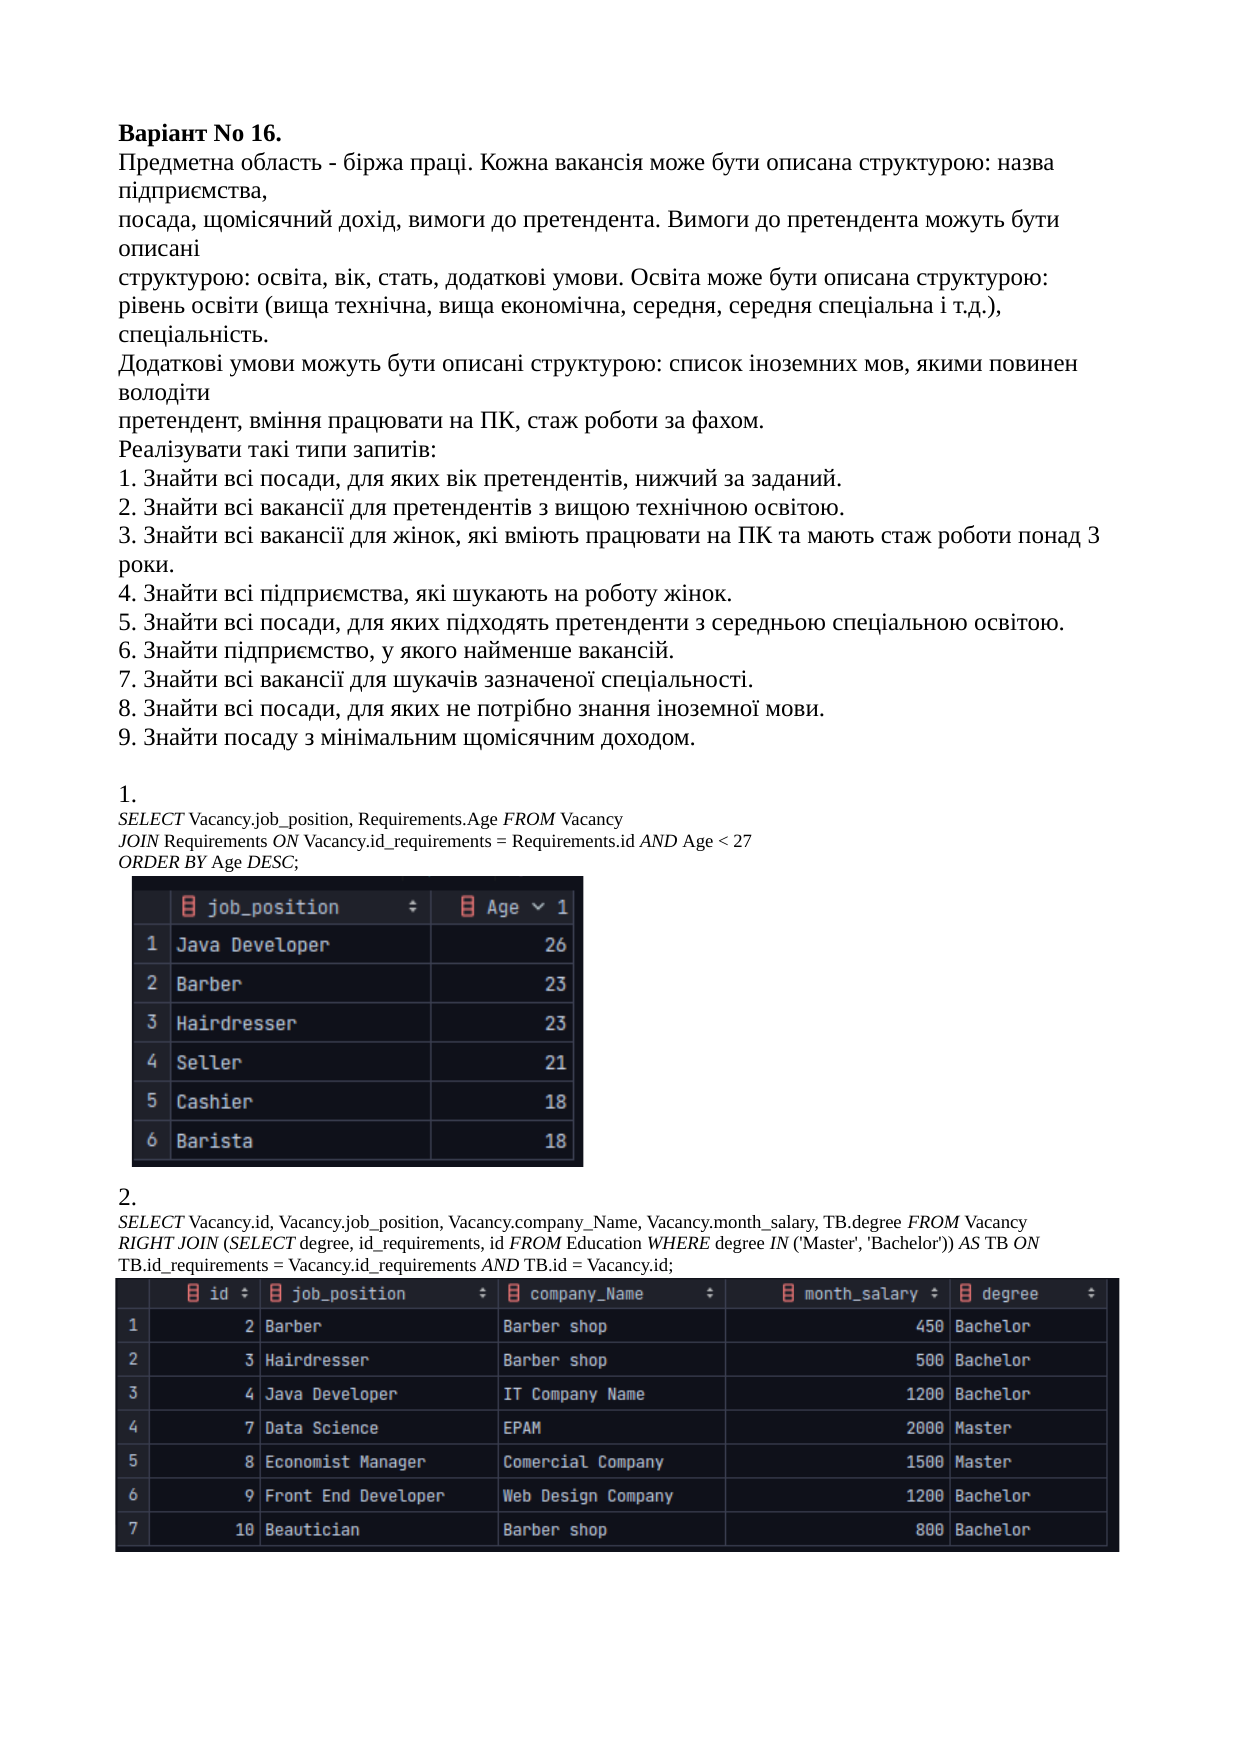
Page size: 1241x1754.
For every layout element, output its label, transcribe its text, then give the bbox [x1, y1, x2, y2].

picture [115, 1278, 1120, 1552]
text Предметна область - біржа праці. Кожна вакансія може бути описана структурою: назва підприємства, [118, 147, 1122, 204]
text структурою: освіта, вік, стать, додаткові умови. Освіта може бути описана структурою: [118, 262, 1122, 291]
text 1. Знайти всі посади, для яких вік претендентів, нижчий за заданий. [118, 463, 1122, 492]
text 8. Знайти всі посади, для яких не потрібно знання іноземної мови. [118, 693, 1122, 722]
picture [131, 876, 584, 1167]
text 6. Знайти підприємство, у якого найменше вакансій. [118, 636, 1122, 664]
text 4. Знайти всі підприємства, які шукають на роботу жінок. [118, 578, 1122, 607]
text Реалізувати такі типи запитів: [118, 434, 1122, 463]
text Варіант No 16. [118, 118, 1122, 147]
text 2. SELECT Vacancy.id, Vacancy.job_position, Vacancy.company_Name, Vacancy.month_salary, TB.degree FROM Vacancy RIGHT JOIN (SELECT degree, id_requirements, id FROM Education WHERE degree IN ('Master', 'Bachelor')) AS TB ON TB.id_requirements = Vacancy.id_requirements AND TB.id = Vacancy.id; [118, 1182, 1122, 1275]
text 3. Знайти всі вакансії для жінок, які вміють працювати на ПК та мають стаж роботи понад 3 роки. [118, 521, 1122, 578]
text Додаткові умови можуть бути описані структурою: список іноземних мов, якими повинен володіти [118, 348, 1122, 406]
text рівень освіти (вища технічна, вища економічна, середня, середня спеціальна і т.д.), спеціальність. [118, 291, 1122, 348]
text 5. Знайти всі посади, для яких підходять претенденти з середньою спеціальною освітою. [118, 607, 1122, 636]
text 7. Знайти всі вакансії для шукачів зазначеної спеціальності. [118, 664, 1122, 693]
text 9. Знайти посаду з мінімальним щомісячним доходом. [118, 722, 1122, 751]
text 1. SELECT Vacancy.job_position, Requirements.Age FROM Vacancy JOIN Requirements ON Vacancy.id_requirements = Requirements.id AND Age < 27 ORDER BY Age DESC; [118, 779, 1122, 873]
text претендент, вміння працювати на ПК, стаж роботи за фахом. [118, 406, 1122, 434]
text посада, щомісячний дохід, вимоги до претендента. Вимоги до претендента можуть бути описані [118, 204, 1122, 262]
text 2. Знайти всі вакансії для претендентів з вищою технічною освітою. [118, 492, 1122, 521]
